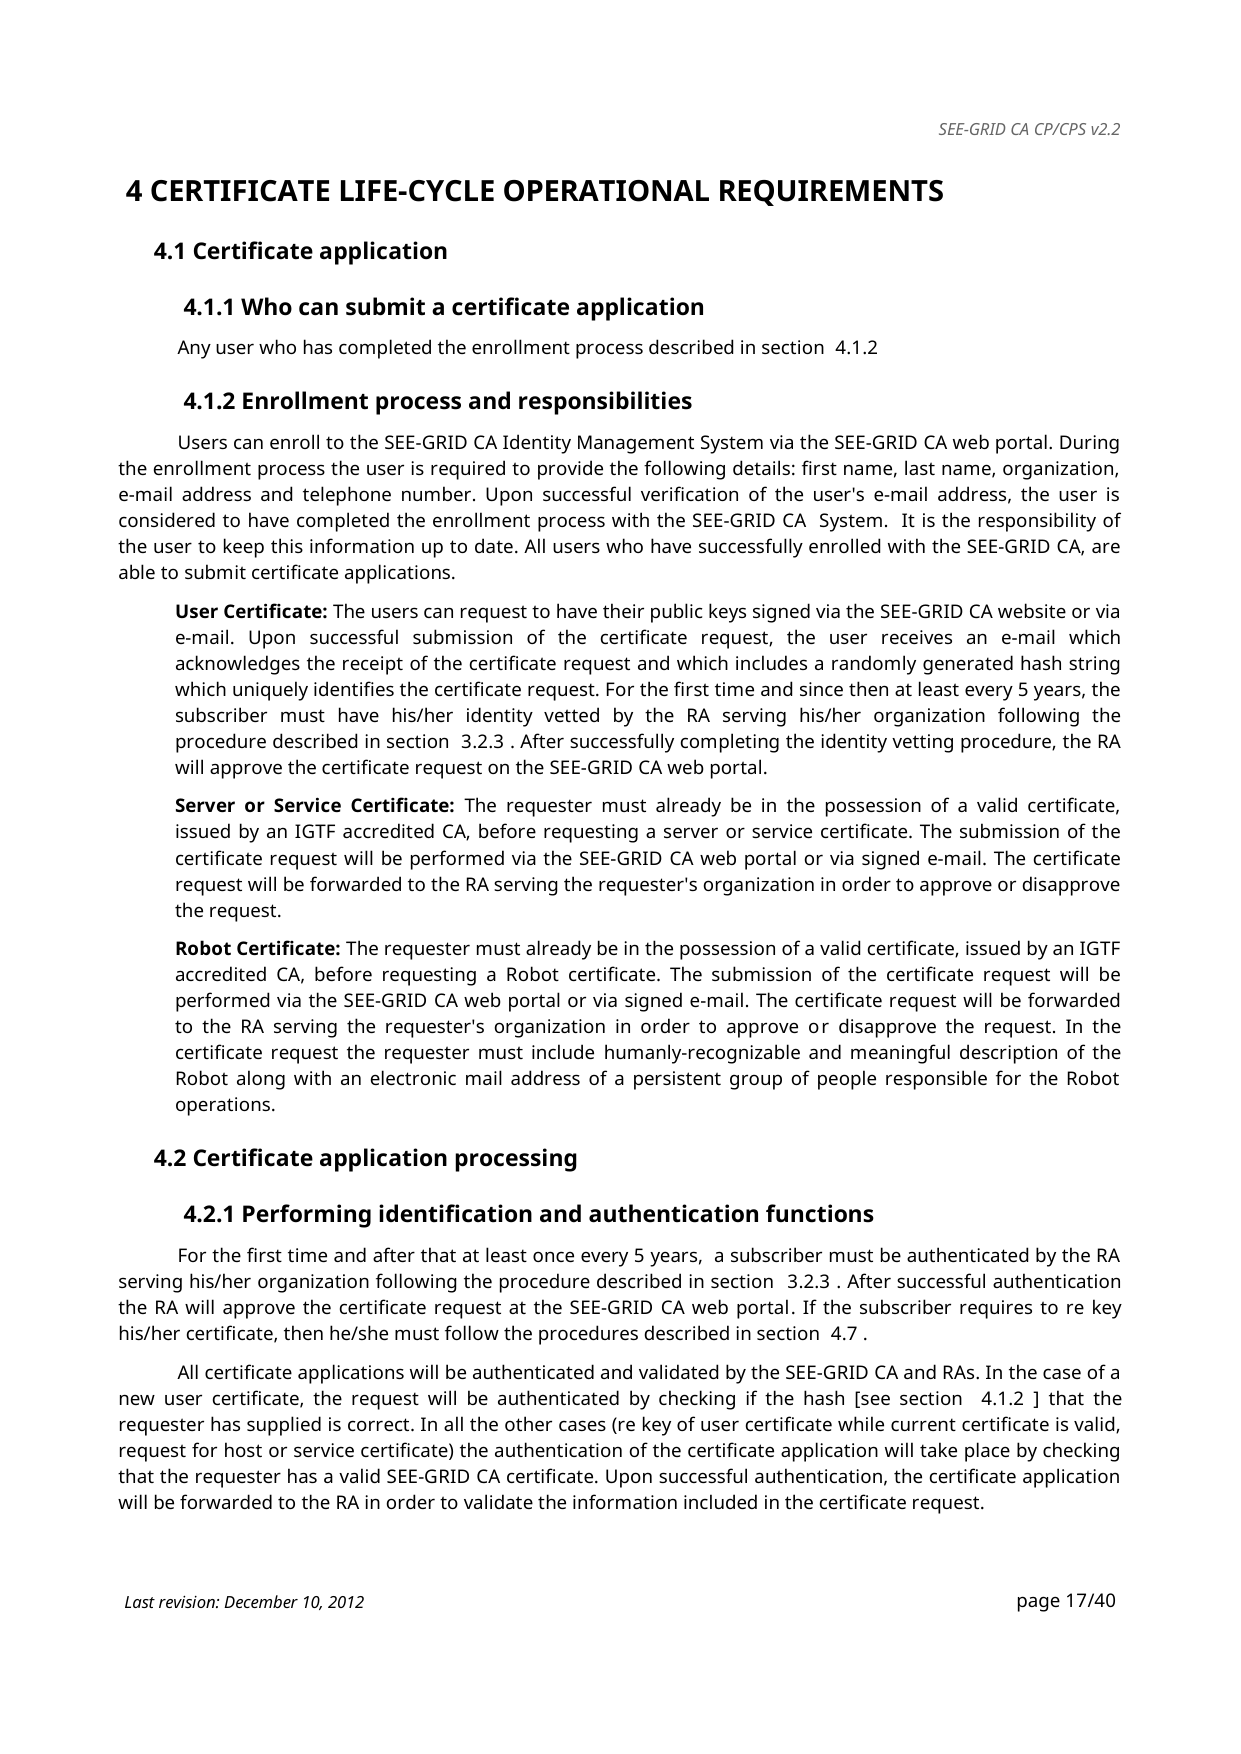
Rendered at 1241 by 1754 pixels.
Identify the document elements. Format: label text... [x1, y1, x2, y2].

text Robot Certificate: The requester must already be in the possession of a valid certificate, issued by an IGTF accredited CA, before requesting a Robot certificate. The submission of the certificate request will be performed via the SEE-GRID CA web portal or via signed e-mail. The certificate request will be forwarded to the RA serving the requester's organization in order to approve or disapprove the request. In the certificate request the requester must include humanly-recognizable and meaningful description of the Robot along with an electronic mail address of a persistent group of people responsible for the Robot operations. [175, 935, 1122, 1117]
text Any user who has completed the enrollment process described in section 4.1.2 [118, 334, 1122, 360]
subtitle Who can submit a certificate application [177, 291, 1122, 322]
subtitle Performing identification and authentication functions [177, 1198, 1122, 1229]
text User Certificate: The users can request to have their public keys signed via the SEE-GRID CA website or via e-mail. Upon successful submission of the certificate request, the user receives an e-mail which acknowledges the receipt of the certificate request and which includes a randomly generated hash string which uniquely identifies the certificate request. For the first time and since then at least every 5 years, the subscriber must have his/her identity vetted by the RA serving his/her organization following the procedure described in section 3.2.3. After successfully completing the identity vetting procedure, the RA will approve the certificate request on the SEE-GRID CA web portal. [175, 597, 1122, 780]
text For the first time and after that at least once every 5 years, a subscriber must be authenticated by the RA serving his/her organization following the procedure described in section 3.2.3. After successful authentication the RA will approve the certificate request at the SEE-GRID CA web portal. If the subscriber requires to re key his/her certificate, then he/she must follow the procedures described in section 4.7. [118, 1242, 1122, 1346]
subtitle Certificate application [148, 234, 1122, 266]
text Users can enroll to the SEE-GRID CA Identity Management System via the SEE-GRID CA web portal. During the enrollment process the user is required to provide the following details: first name, last name, organization, e-mail address and telephone number. Upon successful verification of the user's e-mail address, the user is considered to have completed the enrollment process with the SEE-GRID CA System. It is the responsibility of the user to keep this information up to date. All users who have successfully enrolled with the SEE-GRID CA, are able to submit certificate applications. [118, 429, 1122, 585]
text All certificate applications will be authenticated and validated by the SEE-GRID CA and RAs. In the case of a new user certificate, the request will be authenticated by checking if the hash [see section 4.1.2] that the requester has supplied is correct. In all the other cases (re key of user certificate while current certificate is valid, request for host or service certificate) the authentication of the certificate application will take place by checking that the requester has a valid SEE-GRID CA certificate. Upon successful authentication, the certificate application will be forwarded to the RA in order to validate the information included in the certificate request. [118, 1358, 1122, 1515]
subtitle CERTIFICATE LIFE-CYCLE OPERATIONAL REQUIREMENTS [118, 170, 1122, 209]
text Server or Service Certificate: The requester must already be in the possession of a valid certificate, issued by an IGTF accredited CA, before requesting a server or service certificate. The submission of the certificate request will be performed via the SEE-GRID CA web portal or via signed e-mail. The certificate request will be forwarded to the RA serving the requester's organization in order to approve or disapprove the request. [175, 792, 1122, 922]
subtitle Enrollment process and responsibilities [177, 385, 1122, 416]
subtitle Certificate application processing [148, 1142, 1122, 1173]
